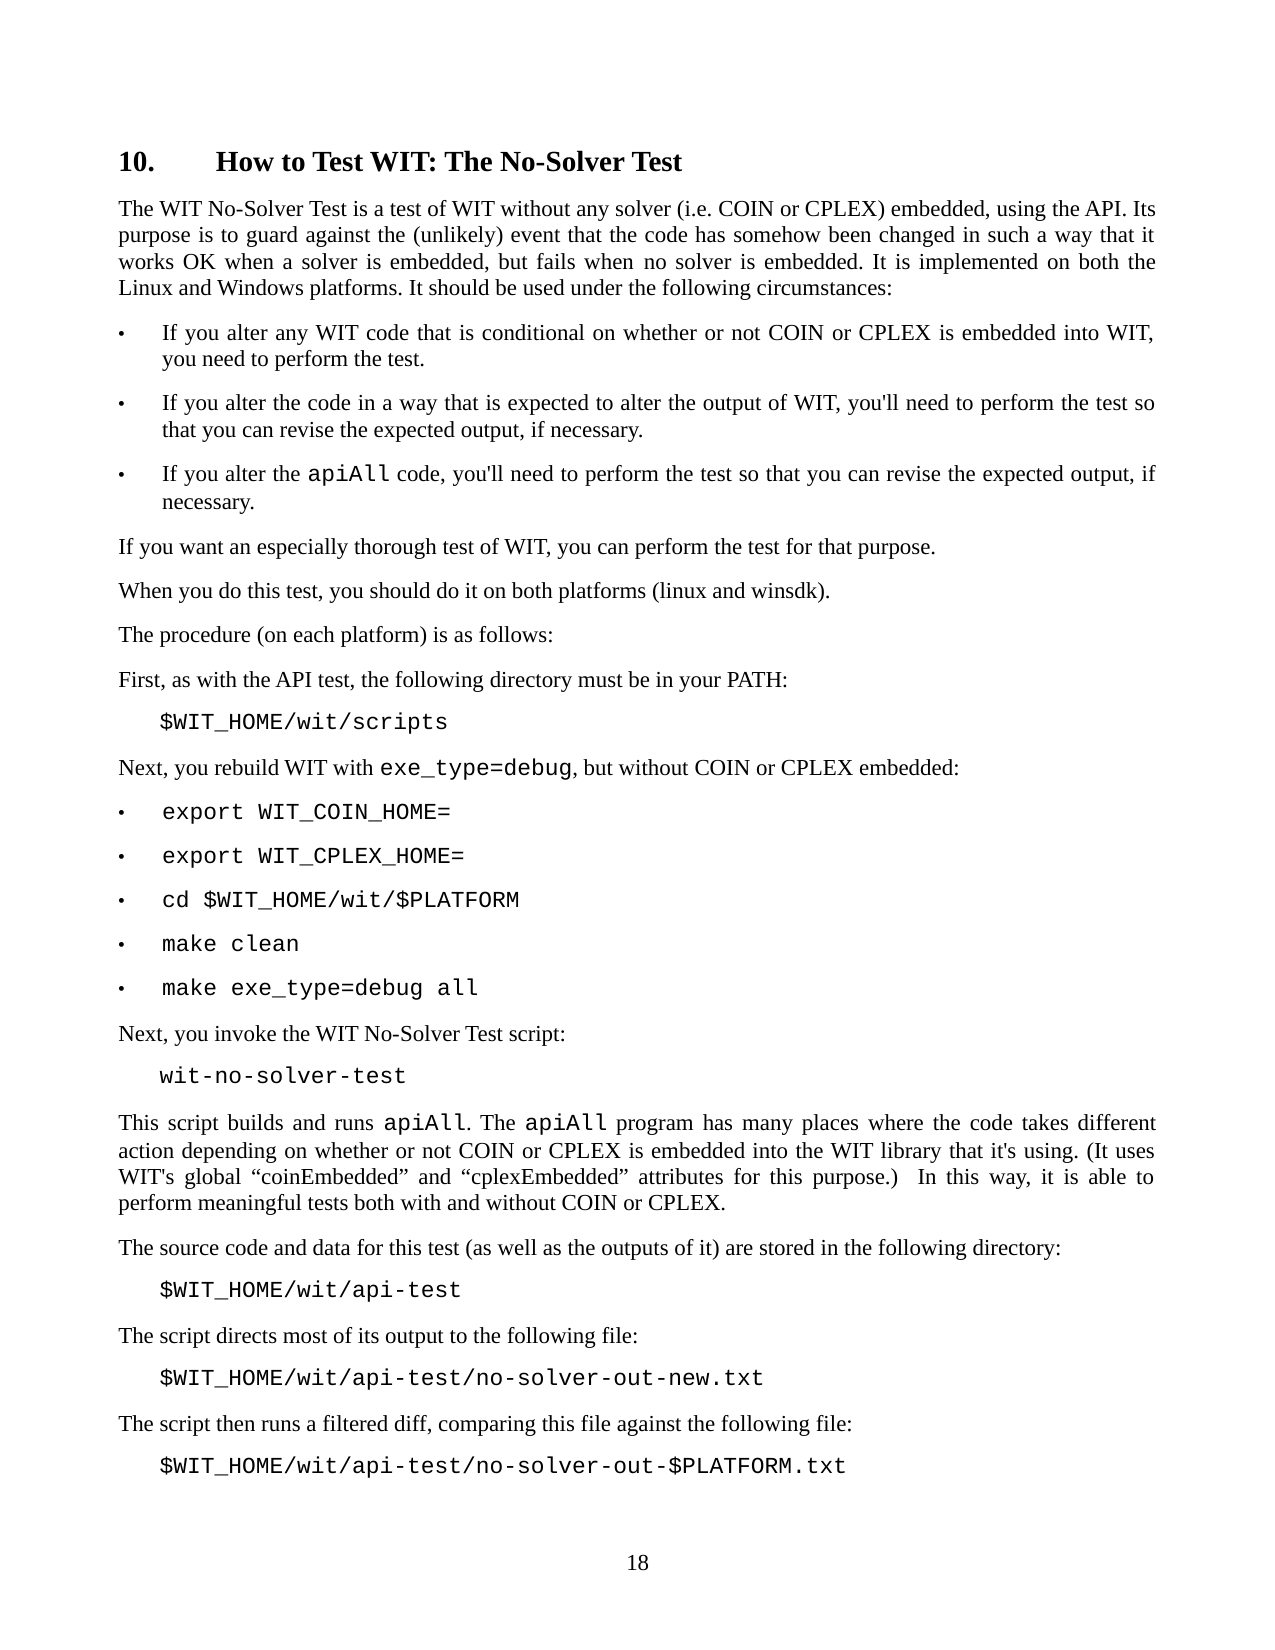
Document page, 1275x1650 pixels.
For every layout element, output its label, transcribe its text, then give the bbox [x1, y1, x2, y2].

text The procedure (on each platform) is as follows: [118, 621, 1157, 648]
text Next, you invoke the WIT No-Solver Test script: [118, 1020, 1157, 1047]
text The WIT No-Solver Test is a test of WIT without any solver (i.e. COIN or CPLEX) embedded, using the API. Its purpose is to guard against the (unlikely) event that the code has somehow been changed in such a way that it works OK when a solver is embedded, but fails when no solver is embedded. It is implemented on both the Linux and Windows platforms. It should be used under the following circumstances: [118, 195, 1157, 301]
text The source code and data for this test (as well as the outputs of it) are stored in the following directory: [118, 1234, 1157, 1260]
list cd $WIT_HOME/wit/$PLATFORM [118, 888, 1157, 914]
list make clean [118, 932, 1157, 958]
text First, as with the API test, the following directory must be in your PATH: [118, 666, 1157, 692]
text If you want an especially thorough test of WIT, you can perform the test for that purpose. [118, 533, 1157, 559]
list export WIT_CPLEX_HOME= [118, 844, 1157, 870]
text $WIT_HOME/wit/scripts [118, 710, 1157, 736]
text This script builds and runs apiAll. The apiAll program has many places where the code takes different action depending on whether or not COIN or CPLEX is embedded into the WIT library that it's using. (It uses WIT's global “coinEmbedded” and “cplexEmbedded” attributes for this purpose.) In this way, it is able to perform meaningful tests both with and without COIN or CPLEX. [118, 1108, 1157, 1216]
text When you do this test, you should do it on both platforms (linux and winsdk). [118, 577, 1157, 603]
subtitle How to Test WIT: The No-Solver Test [118, 144, 1157, 177]
text $WIT_HOME/wit/api-test/no-solver-out-$PLATFORM.txt [118, 1455, 1157, 1481]
text wit-no-solver-test [118, 1064, 1157, 1091]
list If you alter the code in a way that is expected to alter the output of WIT, you'll need to perform the test so that you can revise the expected output, if necessary. [118, 389, 1157, 442]
list If you alter any WIT code that is conditional on whether or not COIN or CPLEX is embedded into WIT, you need to perform the test. [118, 319, 1157, 371]
text $WIT_HOME/wit/api-test/no-solver-out-new.txt [118, 1367, 1157, 1392]
text The script directs most of its output to the following file: [118, 1322, 1157, 1348]
list make exe_type=debug all [118, 976, 1157, 1002]
list export WIT_COIN_HOME= [118, 800, 1157, 826]
list If you alter the apiAll code, you'll need to perform the test so that you can revise the expected output, if necessary. [118, 460, 1157, 515]
text Next, you rebuild WIT with exe_type=debug, but without COIN or CPLEX embedded: [118, 754, 1157, 782]
text The script then runs a filtered diff, comparing this file against the following file: [118, 1411, 1157, 1437]
text $WIT_HOME/wit/api-test [118, 1278, 1157, 1304]
